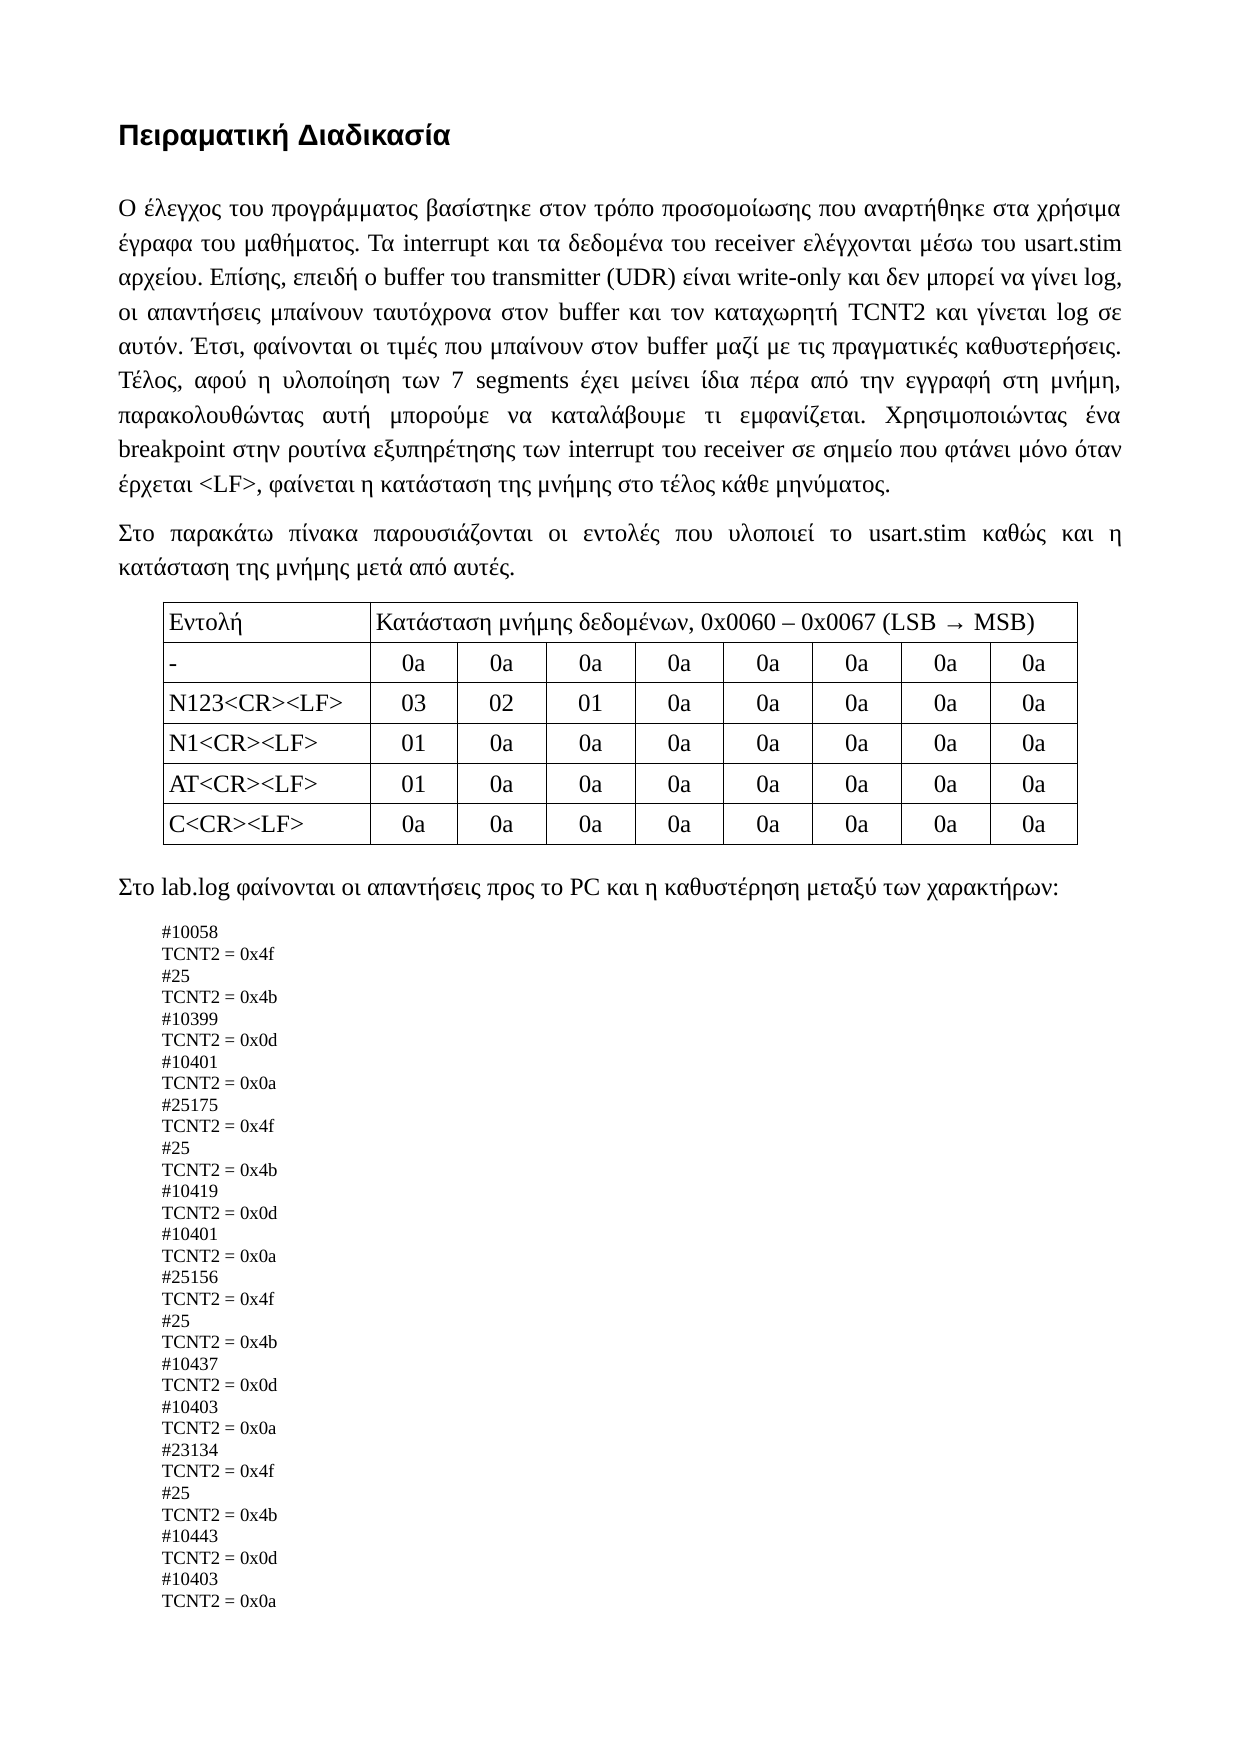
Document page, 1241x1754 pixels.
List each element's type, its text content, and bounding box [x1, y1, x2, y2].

table_cell 0a [902, 764, 990, 803]
table_cell 0a [636, 643, 723, 682]
table_cell 0a [991, 724, 1077, 763]
table_cell 0a [813, 764, 901, 803]
text Στο παρακάτω πίνακα παρουσιάζονται οι εντολές που υλοποιεί το usart.stim καθώς και η κατάσταση της μνήμης μετά από αυτές. [118, 518, 1122, 581]
table_cell 0a [813, 804, 901, 843]
table_cell 0a [991, 804, 1077, 843]
table_cell 0a [458, 804, 546, 843]
table_cell 0a [371, 643, 457, 682]
table_cell C<CR><LF> [164, 804, 370, 843]
table_cell 0a [724, 724, 812, 763]
table_cell 0a [547, 724, 635, 763]
table_cell 0a [371, 804, 457, 843]
table_cell 0a [991, 643, 1077, 682]
table_cell 0a [724, 764, 812, 803]
table_cell 01 [371, 764, 457, 803]
table_cell 0a [813, 643, 901, 682]
table_cell 01 [547, 683, 635, 722]
subtitle Πειραματική Διαδικασία [118, 118, 1122, 152]
table_cell 0a [636, 724, 723, 763]
text Στο lab.log φαίνονται οι απαντήσεις προς το PC και η καθυστέρηση μεταξύ των χαρακτήρων: [118, 872, 1122, 901]
table_cell 0a [636, 764, 723, 803]
table_cell - [164, 643, 370, 682]
table_cell 0a [724, 643, 812, 682]
table_cell 0a [547, 643, 635, 682]
table_cell N123<CR><LF> [164, 683, 370, 722]
table_cell 03 [371, 683, 457, 722]
table_cell 0a [902, 724, 990, 763]
table_cell 01 [371, 724, 457, 763]
table_cell 0a [724, 683, 812, 722]
table_cell N1<CR><LF> [164, 724, 370, 763]
table_cell 0a [902, 683, 990, 722]
table_cell 0a [991, 764, 1077, 803]
table_cell 0a [636, 683, 723, 722]
table_cell 0a [636, 804, 723, 843]
table_header Εντολή [164, 603, 370, 642]
text Ο έλεγχος του προγράμματος βασίστηκε στον τρόπο προσομοίωσης που αναρτήθηκε στα χρήσιμα έγραφα του μαθήματος. Τα interrupt και τα δεδομένα του receiver ελέγχονται μέσω του usart.stim αρχείου. Επίσης, επειδή ο buffer του transmitter (UDR) είναι write-only και δεν μπορεί να γίνει log, οι απαντήσεις μπαίνουν ταυτόχρονα στον buffer και τον καταχωρητή TCNT2 και γίνεται log σε αυτόν. Έτσι, φαίνονται οι τιμές που μπαίνουν στον buffer μαζί με τις πραγματικές καθυστερήσεις. Τέλος, αφού η υλοποίηση των 7 segments έχει μείνει ίδια πέρα από την εγγραφή στη μνήμη, παρακολουθώντας αυτή μπορούμε να καταλάβουμε τι εμφανίζεται. Χρησιμοποιώντας ένα breakpoint στην ρουτίνα εξυπηρέτησης των interrupt του receiver σε σημείο που φτάνει μόνο όταν έρχεται <LF>, φαίνεται η κατάσταση της μνήμης στο τέλος κάθε μηνύματος. [118, 193, 1122, 498]
table_cell 0a [813, 683, 901, 722]
table_cell 0a [991, 683, 1077, 722]
table_cell 0a [902, 643, 990, 682]
table_cell 0a [724, 804, 812, 843]
table_header Κατάσταση μνήμης δεδομένων, 0x0060 – 0x0067 (LSB → MSB) [371, 603, 1077, 642]
table_cell 0a [902, 804, 990, 843]
table_cell AT<CR><LF> [164, 764, 370, 803]
table_cell 0a [458, 724, 546, 763]
table_cell 0a [547, 804, 635, 843]
table_cell 0a [458, 643, 546, 682]
table_cell 0a [547, 764, 635, 803]
table_cell 0a [458, 764, 546, 803]
table_cell 02 [458, 683, 546, 722]
table_cell 0a [813, 724, 901, 763]
